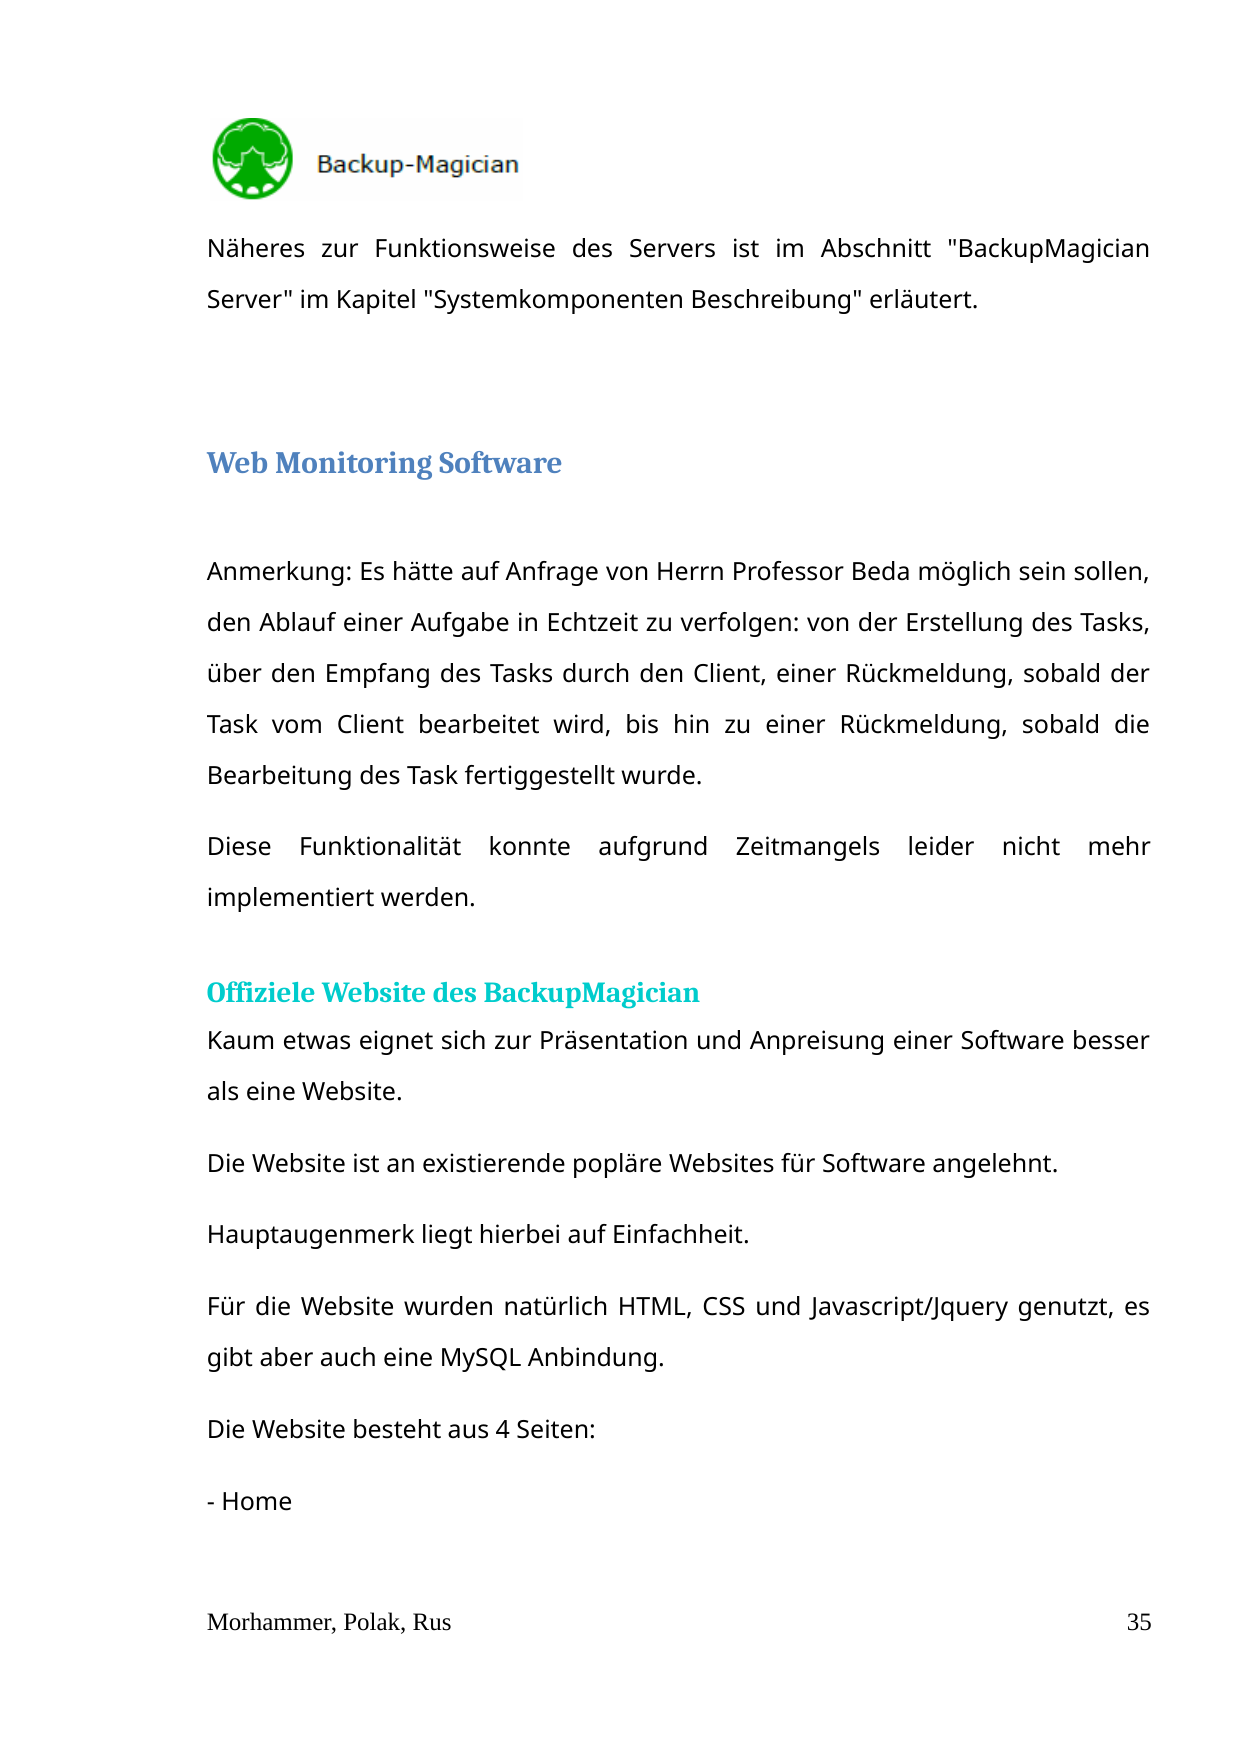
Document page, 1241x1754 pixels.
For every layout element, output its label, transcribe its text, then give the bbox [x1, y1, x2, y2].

text Die Website besteht aus 4 Seiten: [207, 1411, 1152, 1446]
text Anmerkung: Es hätte auf Anfrage von Herrn Professor Beda möglich sein sollen, den Ablauf einer Aufgabe in Echtzeit zu verfolgen: von der Erstellung des Tasks, über den Empfang des Tasks durch den Client, einer Rückmeldung, sobald der Task vom Client bearbeitet wird, bis hin zu einer Rückmeldung, sobald die Bearbeitung des Task fertiggestellt wurde. [207, 553, 1152, 791]
text Für die Website wurden natürlich HTML, CSS und Javascript/Jquery genutzt, es gibt aber auch eine MySQL Anbindung. [207, 1289, 1152, 1374]
text Kaum etwas eignet sich zur Präsentation und Anpreisung einer Software besser als eine Website. [207, 1023, 1152, 1108]
text Näheres zur Funktionsweise des Servers ist im Abschnitt "BackupMagician Server" im Kapitel "Systemkomponenten Beschreibung" erläutert. [207, 230, 1152, 315]
text Hauptaugenmerk liegt hierbei auf Einfachheit. [207, 1217, 1152, 1251]
picture [210, 118, 523, 201]
text - Home [207, 1483, 1152, 1517]
subtitle Offiziele Website des BackupMagician [207, 977, 1152, 1010]
subtitle Web Monitoring Software [207, 446, 1152, 481]
text Die Website ist an existierende popläre Websites für Software angelehnt. [207, 1145, 1152, 1179]
text Diese Funktionalität konnte aufgrund Zeitmangels leider nicht mehr implementiert werden. [207, 829, 1152, 914]
